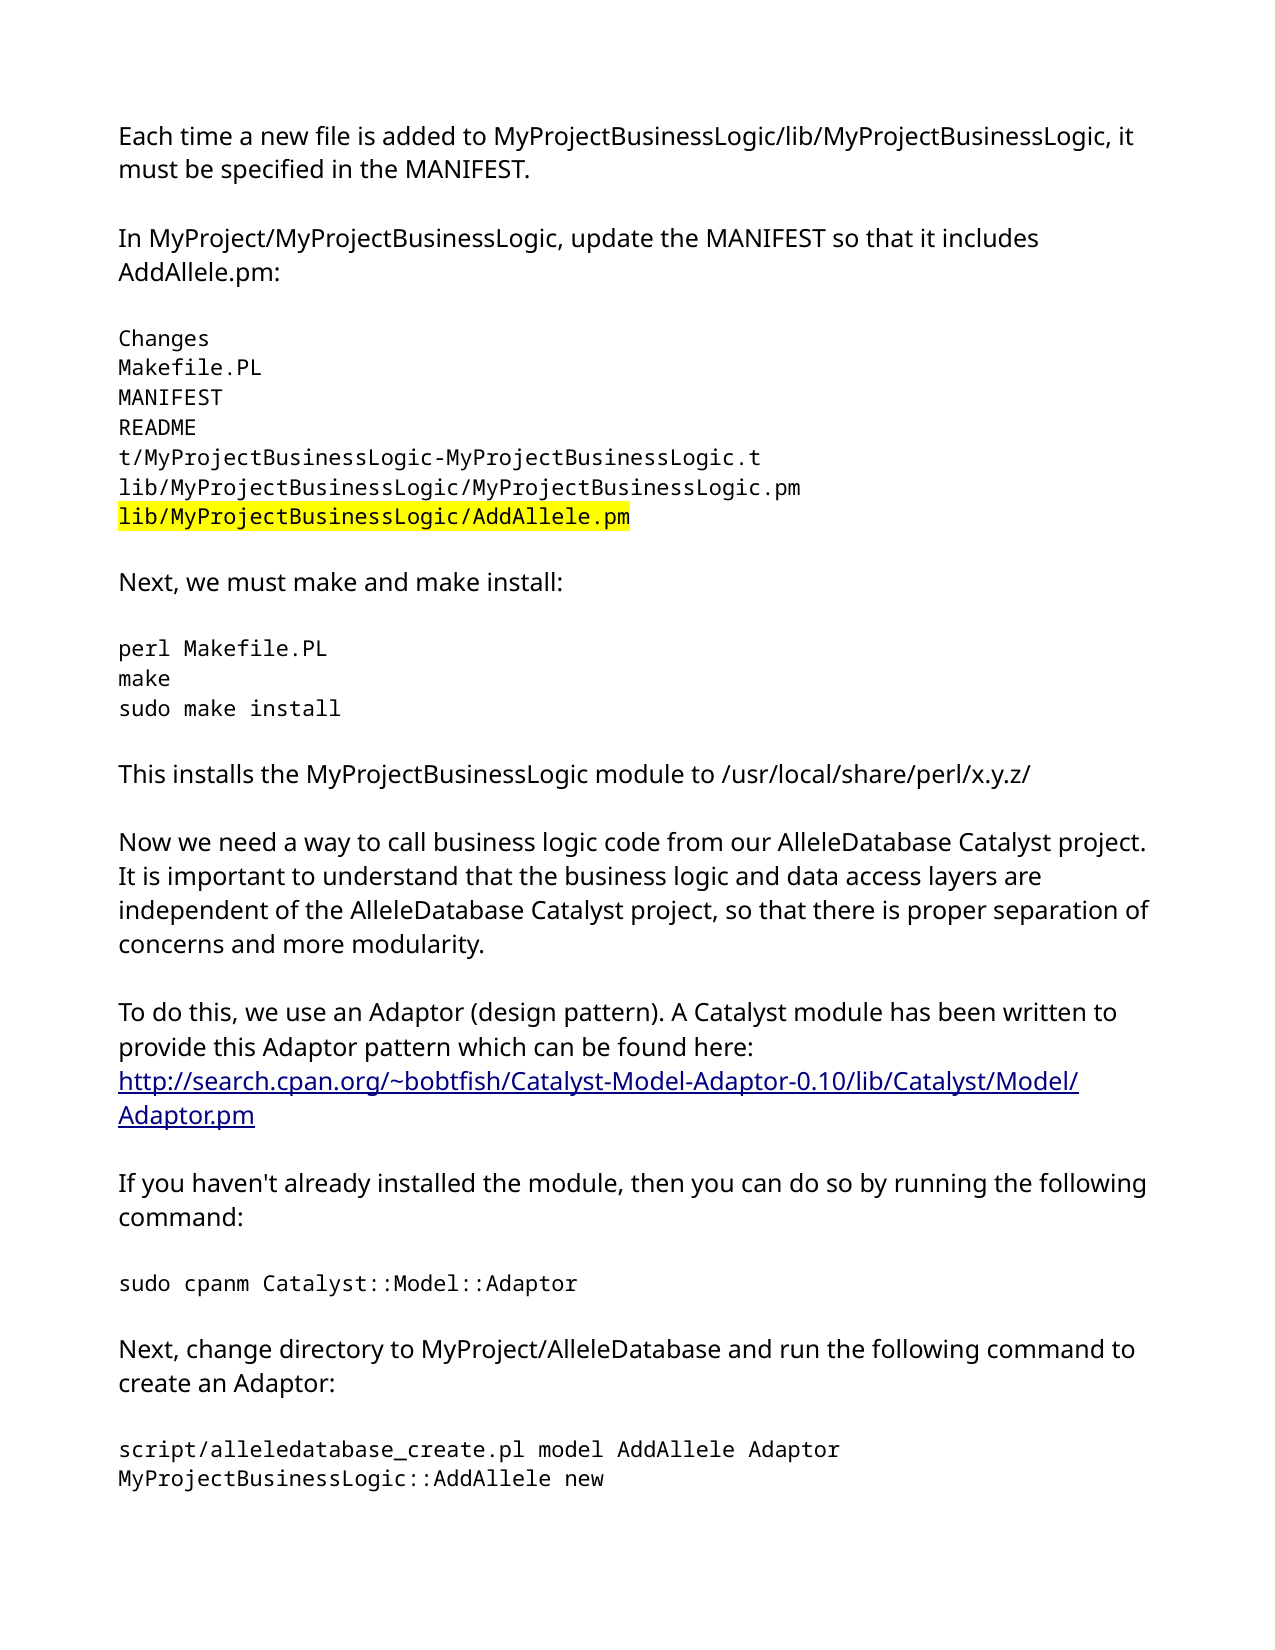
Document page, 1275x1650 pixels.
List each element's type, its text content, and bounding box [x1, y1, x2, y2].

text Makefile.PL [118, 352, 1157, 382]
text In MyProject/MyProjectBusinessLogic, update the MANIFEST so that it includes AddAllele.pm: [118, 220, 1157, 288]
text make [118, 663, 1157, 693]
text Each time a new file is added to MyProjectBusinessLogic/lib/MyProjectBusinessLogic, it must be specified in the MANIFEST. [118, 118, 1157, 186]
text sudo cpanm Catalyst::Model::Adaptor [118, 1268, 1157, 1297]
text This installs the MyProjectBusinessLogic module to /usr/local/share/perl/x.y.z/ [118, 757, 1157, 791]
text lib/MyProjectBusinessLogic/MyProjectBusinessLogic.pm [118, 471, 1157, 501]
text perl Makefile.PL [118, 633, 1157, 663]
text Next, change directory to MyProject/AlleleDatabase and run the following command to create an Adaptor: [118, 1331, 1157, 1399]
text Changes [118, 322, 1157, 352]
text script/alleledatabase_create.pl model AddAllele Adaptor MyProjectBusinessLogic::AddAllele new [118, 1434, 1157, 1493]
text lib/MyProjectBusinessLogic/AddAllele.pm [118, 501, 1157, 531]
text sudo make install [118, 693, 1157, 723]
text To do this, we use an Adaptor (design pattern). A Catalyst module has been written to provide this Adaptor pattern which can be found here: http://search.cpan.org/~bobtfish/Catalyst-Model-Adaptor-0.10/lib/Catalyst/Model/Adaptor.pm [118, 995, 1157, 1131]
text MANIFEST [118, 382, 1157, 412]
text README [118, 412, 1157, 442]
text Next, we must make and make install: [118, 565, 1157, 599]
text If you haven't already installed the module, then you can do so by running the following command: [118, 1165, 1157, 1233]
text t/MyProjectBusinessLogic-MyProjectBusinessLogic.t [118, 442, 1157, 471]
text Now we need a way to call business logic code from our AlleleDatabase Catalyst project. It is important to understand that the business logic and data access layers are independent of the AlleleDatabase Catalyst project, so that there is proper separation of concerns and more modularity. [118, 825, 1157, 961]
